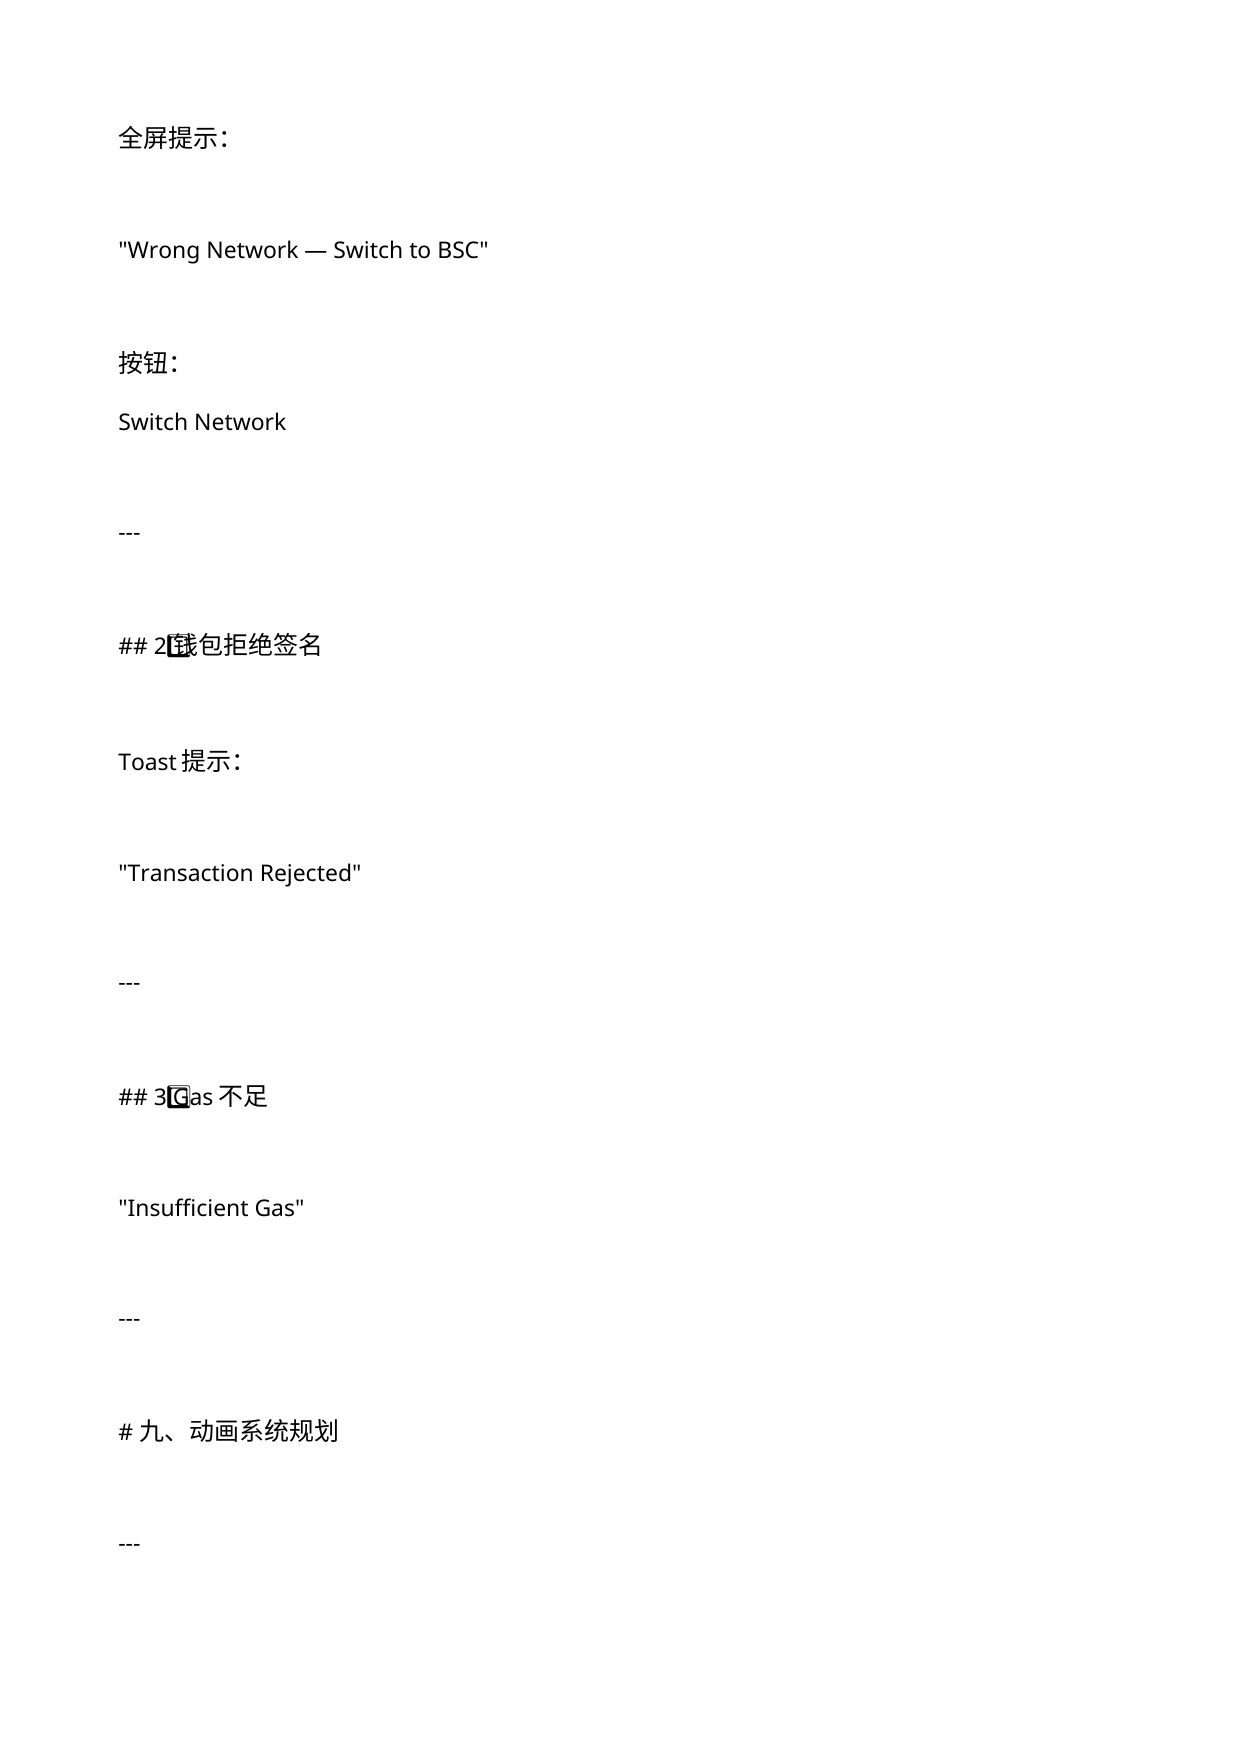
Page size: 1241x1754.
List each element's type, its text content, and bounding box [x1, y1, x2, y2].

text --- [118, 1301, 1122, 1333]
text --- [118, 516, 1122, 547]
text 全屏提示： [118, 118, 1122, 154]
text 按钮： [118, 343, 1122, 380]
text --- [118, 1527, 1122, 1558]
text ## 3️⃣ Gas不足 [118, 1076, 1122, 1112]
text --- [118, 966, 1122, 998]
text ## 2️⃣ 钱包拒绝签名 [118, 626, 1122, 662]
text "Transaction Rejected" [118, 857, 1122, 888]
text "Insufficient Gas" [118, 1192, 1122, 1223]
text Switch Network [118, 406, 1122, 437]
text Toast提示： [118, 741, 1122, 777]
text "Wrong Network — Switch to BSC" [118, 234, 1122, 265]
text # 九、动画系统规划 [118, 1411, 1122, 1447]
